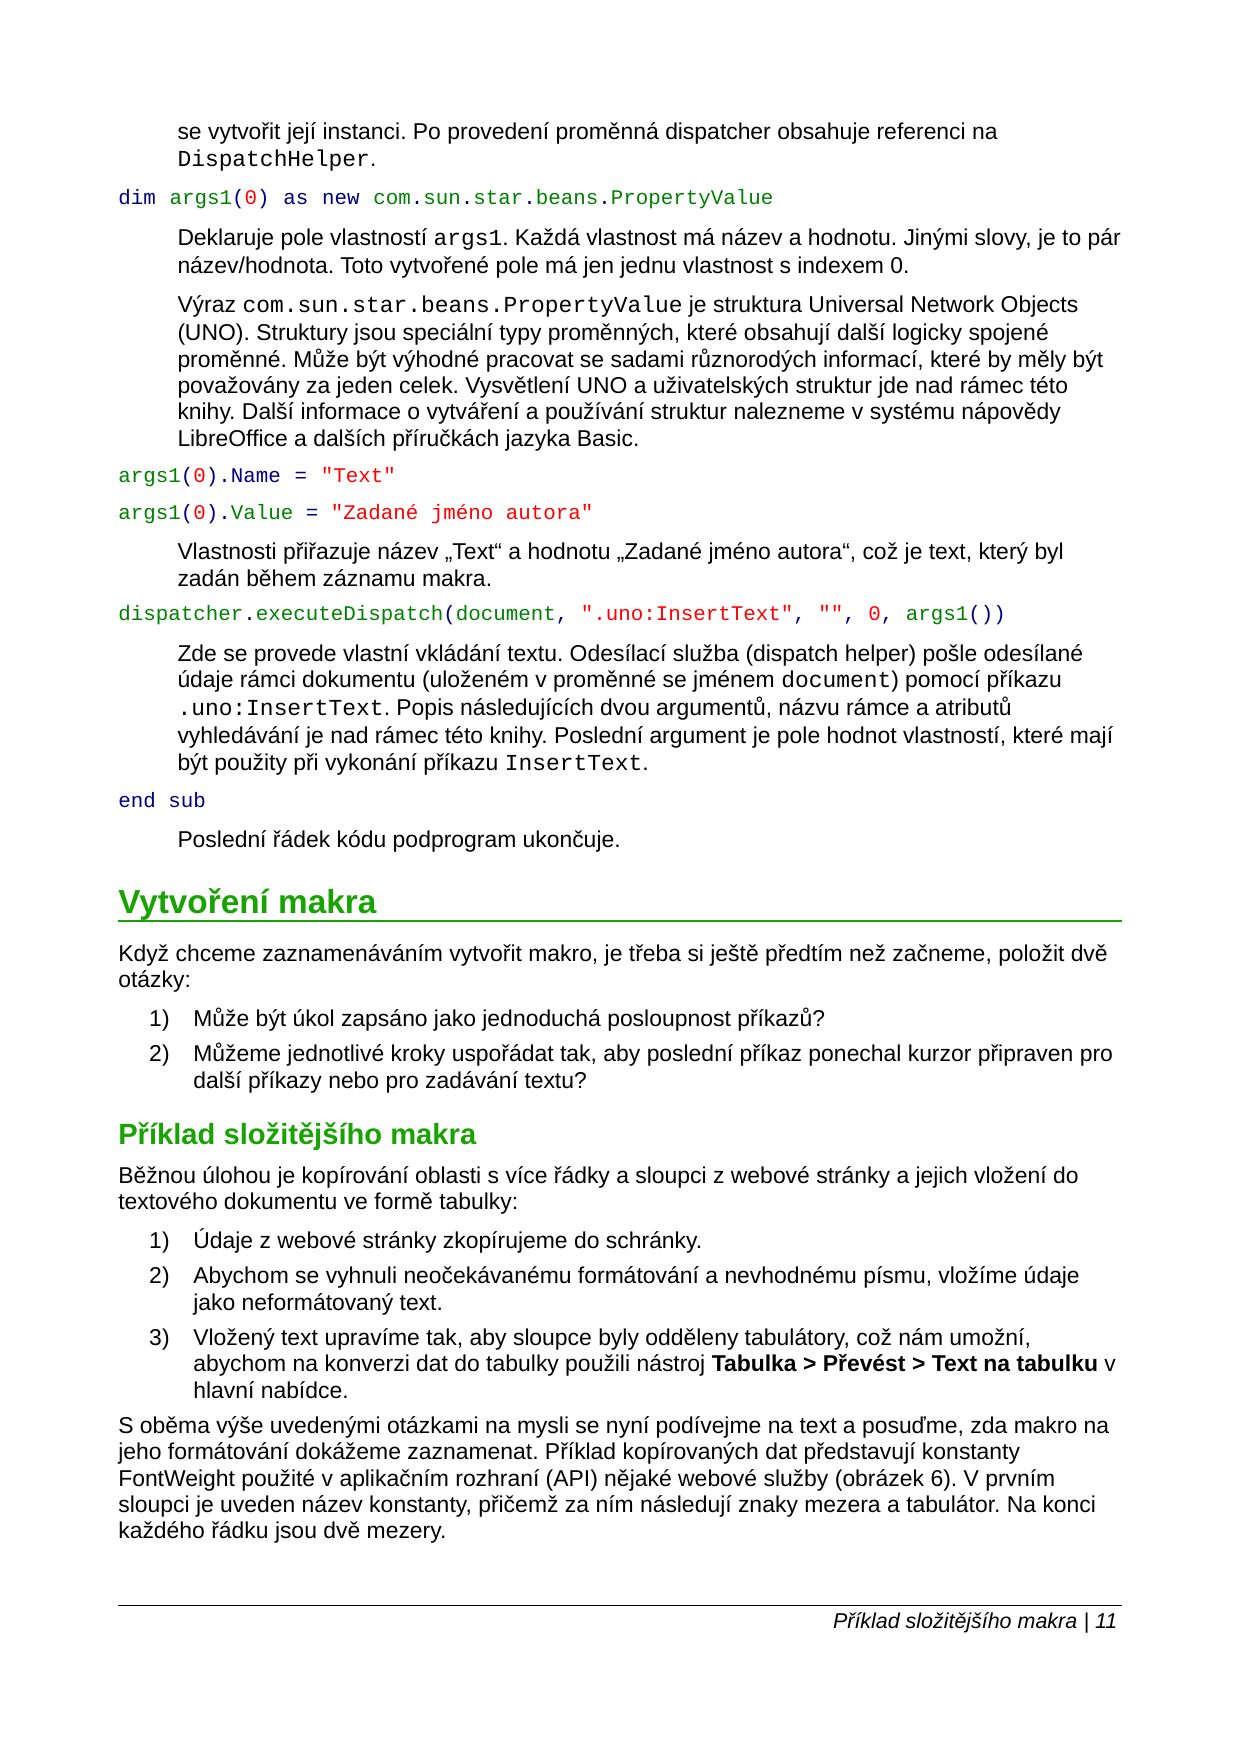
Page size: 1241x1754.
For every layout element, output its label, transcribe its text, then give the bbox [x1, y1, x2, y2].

text Poslední řádek kódu podprogram ukončuje. [177, 826, 1122, 852]
text args1(0).Value = "Zadané jméno autora" [118, 502, 1122, 526]
text Výraz com.sun.star.beans.PropertyValue je struktura Universal Network Objects (UNO). Struktury jsou speciální typy proměnných, které obsahují další logicky spojené proměnné. Může být výhodné pracovat se sadami různorodých informací, které by měly být považovány za jeden celek. Vysvětlení UNO a uživatelských struktur jde nad rámec této knihy. Další informace o vytváření a používání struktur nalezneme v systému nápovědy LibreOffice a dalších příručkách jazyka Basic. [177, 291, 1122, 451]
text dispatcher.executeDispatch(document, ".uno:InsertText", "", 0, args1()) [118, 603, 1122, 627]
text se vytvořit její instanci. Po provedení proměnná dispatcher obsahuje referenci na DispatchHelper. [177, 118, 1122, 173]
text S oběma výše uvedenými otázkami na mysli se nyní podívejme na text a posuďme, zda makro na jeho formátování dokážeme zaznamenat. Příklad kopírovaných dat představují konstanty FontWeight použité v aplikačním rozhraní (API) nějaké webové služby (obrázek 6). V prvním sloupci je uveden název konstanty, přičemž za ním následují znaky mezera a tabulátor. Na konci každého řádku jsou dvě mezery. [118, 1412, 1122, 1544]
text end sub [118, 790, 1122, 813]
text Zde se provede vlastní vkládání textu. Odesílací služba (dispatch helper) pošle odesílané údaje rámci dokumentu (uloženém v proměnné se jménem document) pomocí příkazu .uno:InsertText. Popis následujících dvou argumentů, názvu rámce a atributů vyhledávání je nad rámec této knihy. Poslední argument je pole hodnot vlastností, které mají být použity při vykonání příkazu InsertText. [177, 639, 1122, 777]
list Vložený text upravíme tak, aby sloupce byly odděleny tabulátory, což nám umožní, abychom na konverzi dat do tabulky použili nástroj Tabulka > Převést > Text na tabulku v hlavní nabídce. [169, 1324, 1122, 1403]
list Abychom se vyhnuli neočekávanému formátování a nevhodnému písmu, vložíme údaje jako neformátovaný text. [169, 1262, 1122, 1315]
list Může být úkol zapsáno jako jednoduchá posloupnost příkazů? [169, 1005, 1122, 1031]
subtitle Vytvoření makra [118, 882, 1122, 920]
subtitle Příklad složitějšího makra [118, 1117, 1122, 1150]
text Deklaruje pole vlastností args1. Každá vlastnost má název a hodnotu. Jinými slovy, je to pár název/hodnota. Toto vytvořené pole má jen jednu vlastnost s indexem 0. [177, 224, 1122, 278]
list Můžeme jednotlivé kroky uspořádat tak, aby poslední příkaz ponechal kurzor připraven pro další příkazy nebo pro zadávání textu? [169, 1040, 1122, 1093]
text Běžnou úlohou je kopírování oblasti s více řádky a sloupci z webové stránky a jejich vložení do textového dokumentu ve formě tabulky: [118, 1162, 1122, 1215]
list Údaje z webové stránky zkopírujeme do schránky. [169, 1227, 1122, 1253]
text dim args1(0) as new com.sun.star.beans.PropertyValue [118, 185, 1122, 211]
text Vlastnosti přiřazuje název „Text“ a hodnotu „Zadané jméno autora“, což je text, který byl zadán během záznamu makra. [177, 538, 1122, 591]
text args1(0).Name = "Text" [118, 463, 1122, 489]
text Když chceme zaznamenáváním vytvořit makro, je třeba si ještě předtím než začneme, položit dvě otázky: [118, 940, 1122, 993]
